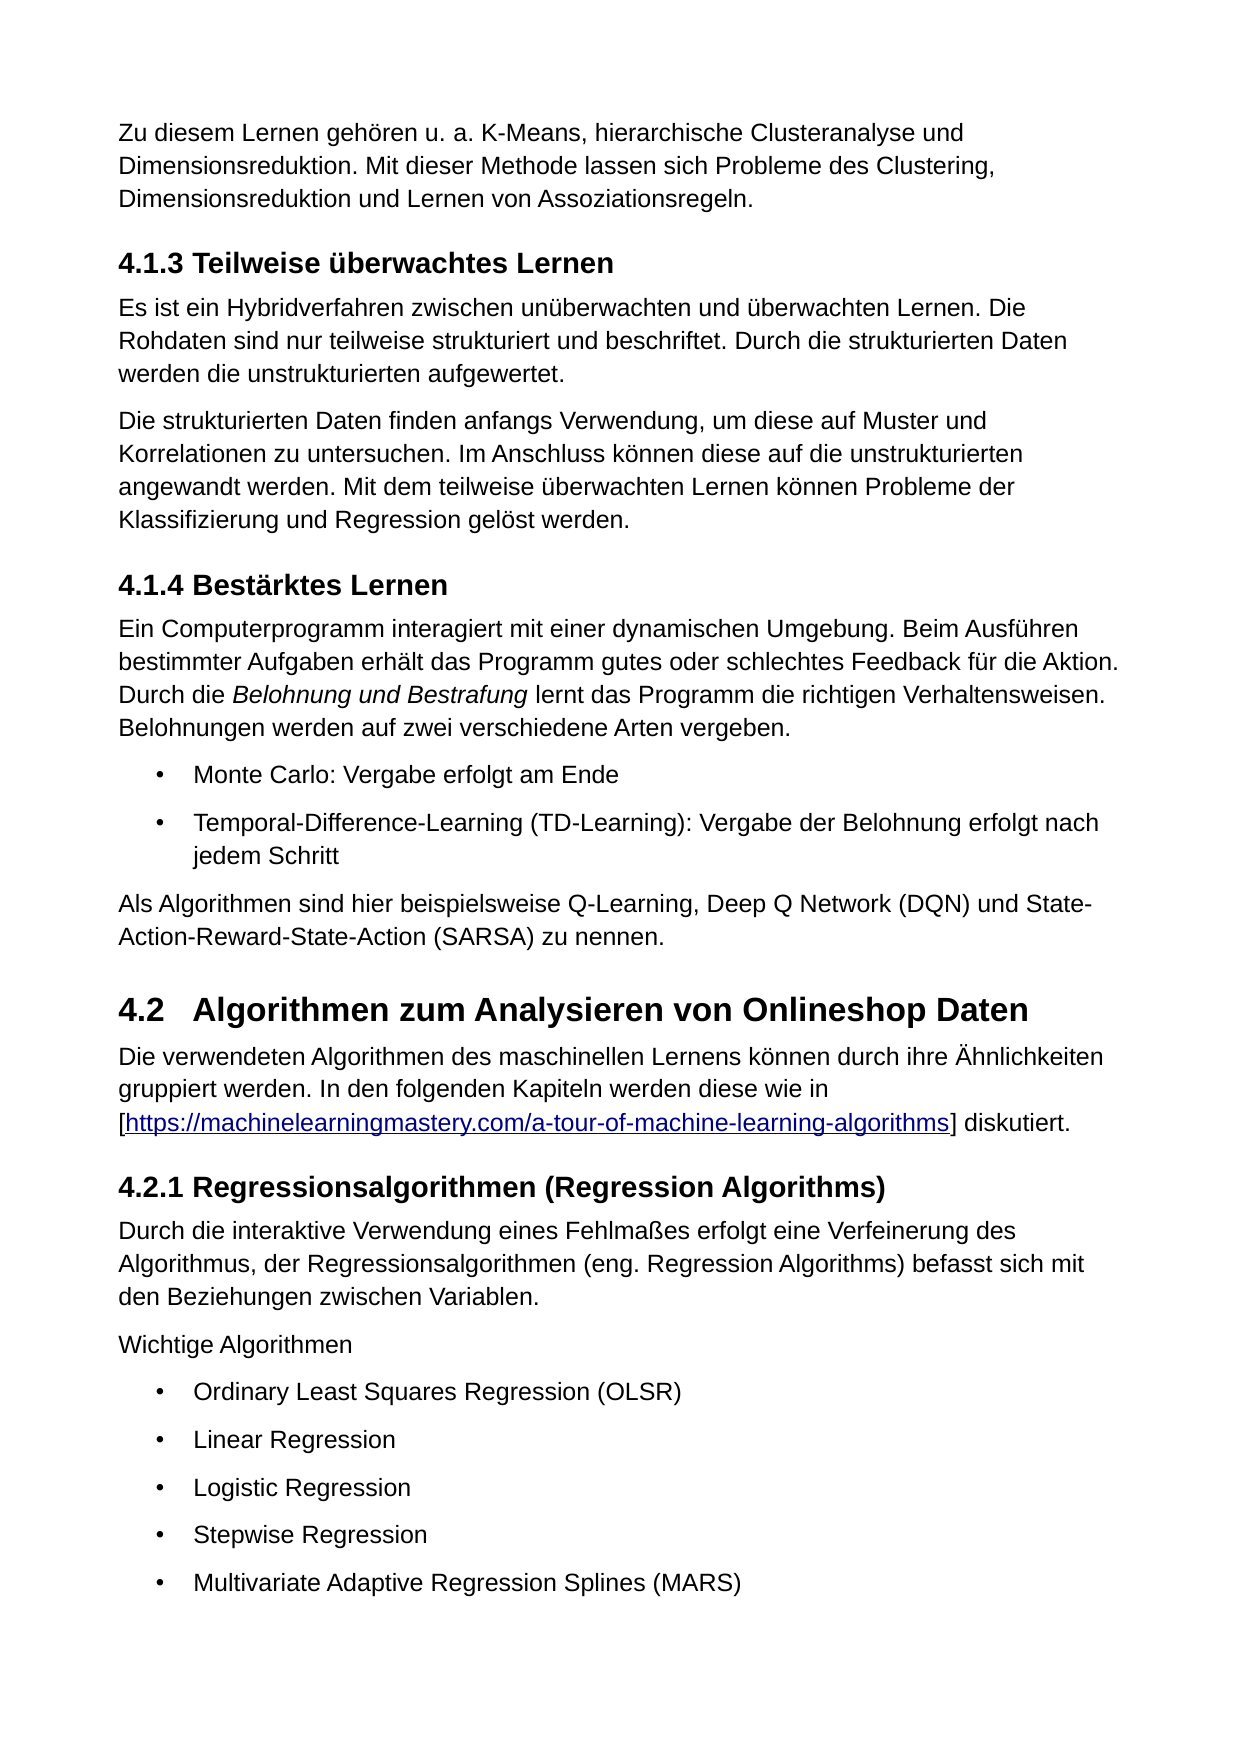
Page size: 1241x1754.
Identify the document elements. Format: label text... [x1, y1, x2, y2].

subtitle Bestärktes Lernen [118, 567, 1122, 601]
list Linear Regression [156, 1425, 1122, 1454]
list Monte Carlo: Vergabe erfolgt am Ende [156, 760, 1122, 789]
text Zu diesem Lernen gehören u. a. K-Means, hierarchische Clusteranalyse und Dimensionsreduktion. Mit dieser Methode lassen sich Probleme des Clustering, Dimensionsreduktion und Lernen von Assoziationsregeln. [118, 118, 1122, 213]
text Ein Computerprogramm interagiert mit einer dynamischen Umgebung. Beim Ausführen bestimmter Aufgaben erhält das Programm gutes oder schlechtes Feedback für die Aktion. Durch die Belohnung und Bestrafung lernt das Programm die richtigen Verhaltensweisen. Belohnungen werden auf zwei verschiedene Arten vergeben. [118, 614, 1122, 742]
list Multivariate Adaptive Regression Splines (MARS) [156, 1568, 1122, 1597]
list Ordinary Least Squares Regression (OLSR) [156, 1377, 1122, 1406]
text Die strukturierten Daten finden anfangs Verwendung, um diese auf Muster und Korrelationen zu untersuchen. Im Anschluss können diese auf die unstrukturierten angewandt werden. Mit dem teilweise überwachten Lernen können Probleme der Klassifizierung und Regression gelöst werden. [118, 406, 1122, 534]
list Temporal-Difference-Learning (TD-Learning): Vergabe der Belohnung erfolgt nach jedem Schritt [156, 808, 1122, 870]
subtitle Algorithmen zum Analysieren von Onlineshop Daten [118, 990, 1122, 1029]
subtitle Teilweise überwachtes Lernen [118, 246, 1122, 280]
text Als Algorithmen sind hier beispielsweise Q-Learning, Deep Q Network (DQN) und State-Action-Reward-State-Action (SARSA) zu nennen. [118, 889, 1122, 951]
text Es ist ein Hybridverfahren zwischen unüberwachten und überwachten Lernen. Die Rohdaten sind nur teilweise strukturiert und beschriftet. Durch die strukturierten Daten werden die unstrukturierten aufgewertet. [118, 293, 1122, 387]
list Stepwise Regression [156, 1520, 1122, 1549]
text Die verwendeten Algorithmen des maschinellen Lernens können durch ihre Ähnlichkeiten gruppiert werden. In den folgenden Kapiteln werden diese wie in [https://machinelearningmastery.com/a-tour-of-machine-learning-algorithms] diskutiert. [118, 1041, 1122, 1136]
text Durch die interaktive Verwendung eines Fehlmaßes erfolgt eine Verfeinerung des Algorithmus, der Regressionsalgorithmen (eng. Regression Algorithms) befasst sich mit den Beziehungen zwischen Variablen. [118, 1216, 1122, 1311]
subtitle Regressionsalgorithmen (Regression Algorithms) [118, 1170, 1122, 1203]
list Logistic Regression [156, 1473, 1122, 1501]
text Wichtige Algorithmen [118, 1329, 1122, 1358]
